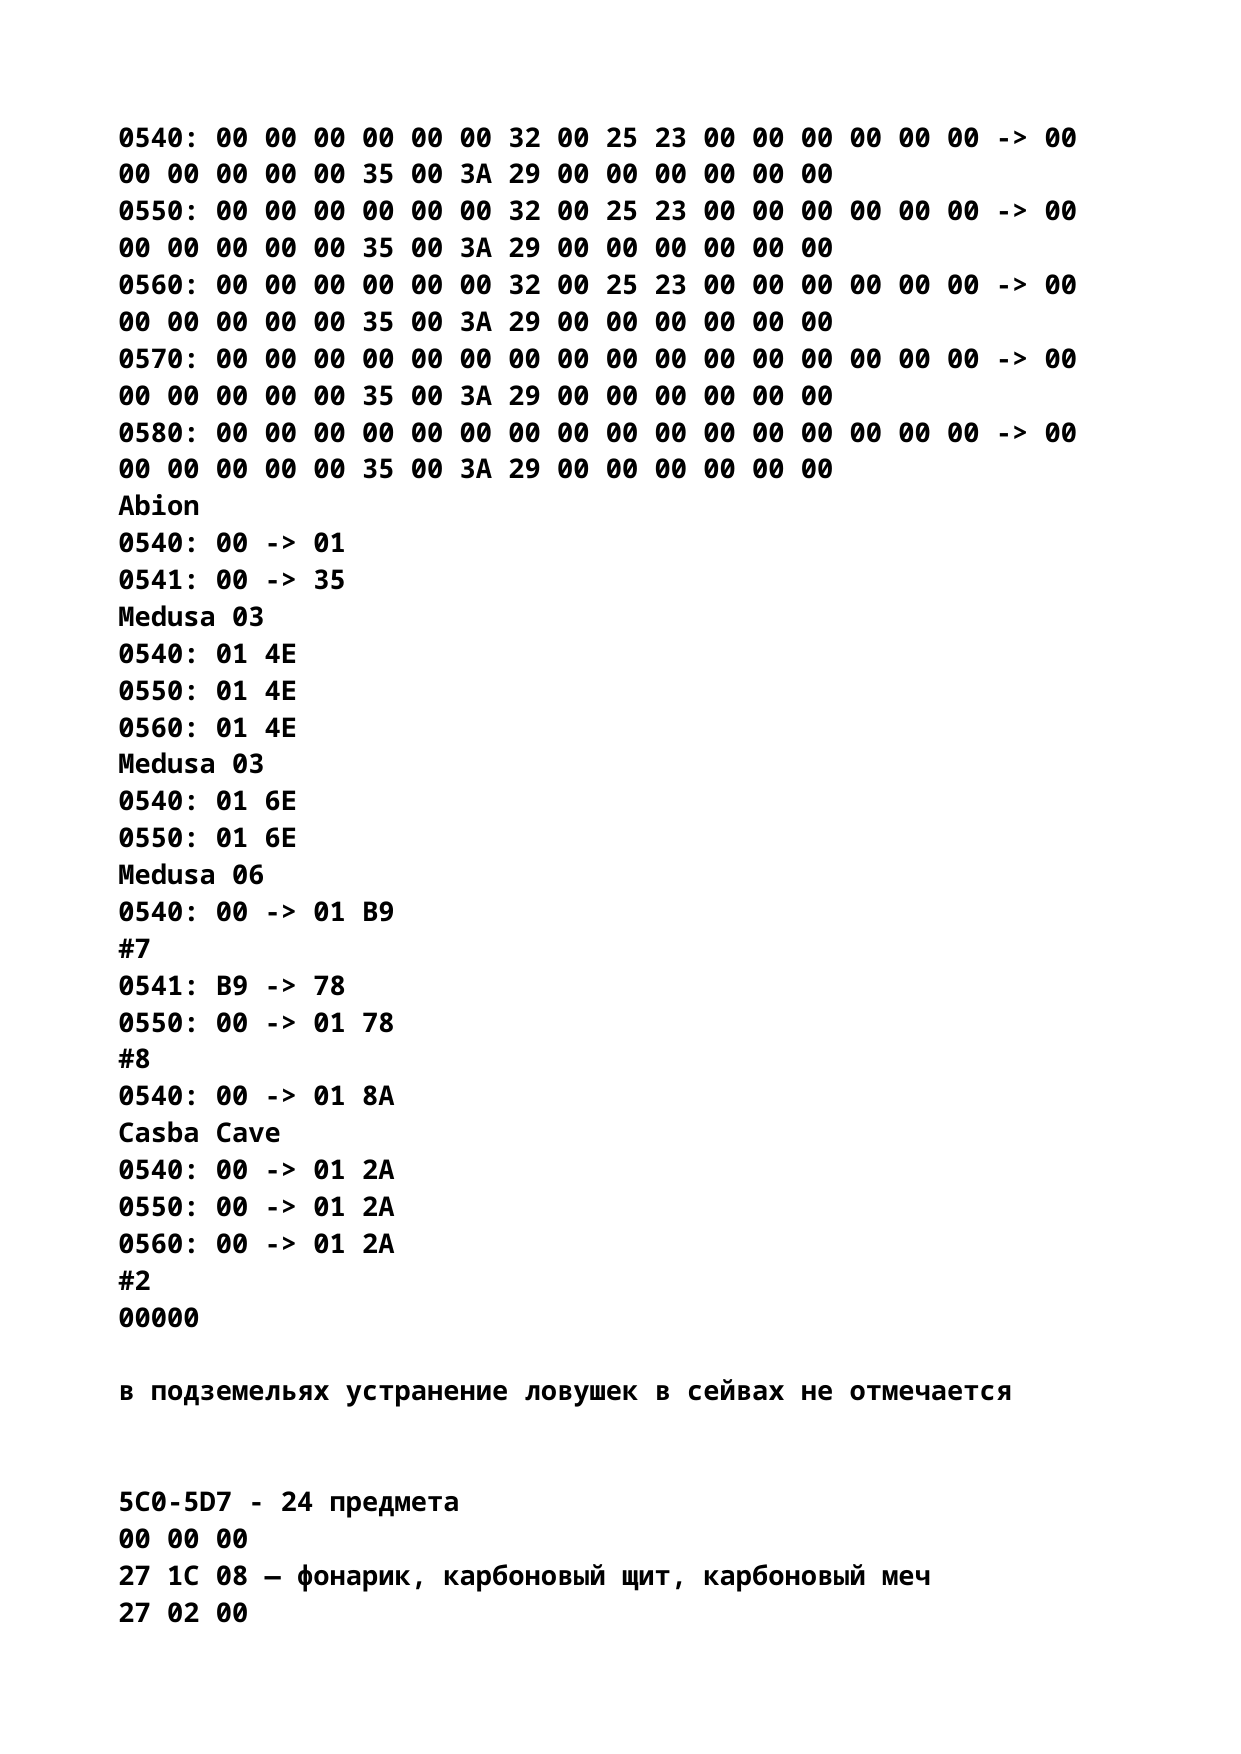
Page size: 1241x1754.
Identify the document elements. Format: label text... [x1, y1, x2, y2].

text 0550: 01 4E [118, 671, 1122, 708]
text #8 [118, 1040, 1122, 1077]
text 0560: 00 -> 01 2A [118, 1224, 1122, 1261]
text 0560: 00 00 00 00 00 00 32 00 25 23 00 00 00 00 00 00 -> 00 00 00 00 00 00 35 00 3A 29 00 00 00 00 00 00 [118, 266, 1122, 339]
text Medusa 03 [118, 745, 1122, 782]
text 0550: 00 00 00 00 00 00 32 00 25 23 00 00 00 00 00 00 -> 00 00 00 00 00 00 35 00 3A 29 00 00 00 00 00 00 [118, 192, 1122, 266]
text #7 [118, 929, 1122, 966]
text 0540: 01 4E [118, 634, 1122, 671]
text 0541: 00 -> 35 [118, 561, 1122, 597]
text 0550: 01 6E [118, 819, 1122, 856]
text 0540: 00 -> 01 [118, 524, 1122, 561]
text 0560: 01 4E [118, 708, 1122, 745]
text 0580: 00 00 00 00 00 00 00 00 00 00 00 00 00 00 00 00 -> 00 00 00 00 00 00 35 00 3A 29 00 00 00 00 00 00 [118, 413, 1122, 487]
text 0540: 00 00 00 00 00 00 32 00 25 23 00 00 00 00 00 00 -> 00 00 00 00 00 00 35 00 3A 29 00 00 00 00 00 00 [118, 118, 1122, 192]
text 00 00 00 [118, 1519, 1122, 1556]
text в подземельях устранение ловушек в сейвах не отмечается [118, 1372, 1122, 1409]
text 0540: 00 -> 01 2A [118, 1151, 1122, 1187]
text 0540: 01 6E [118, 782, 1122, 819]
text 0550: 00 -> 01 2A [118, 1187, 1122, 1224]
text 0550: 00 -> 01 78 [118, 1003, 1122, 1040]
text Abion [118, 487, 1122, 524]
text 0540: 00 -> 01 B9 [118, 892, 1122, 929]
text #2 [118, 1261, 1122, 1298]
text 27 02 00 [118, 1593, 1122, 1630]
text 5C0-5D7 - 24 предмета [118, 1482, 1122, 1519]
text 0541: B9 -> 78 [118, 966, 1122, 1003]
text Casba Cave [118, 1114, 1122, 1151]
text 0570: 00 00 00 00 00 00 00 00 00 00 00 00 00 00 00 00 -> 00 00 00 00 00 00 35 00 3A 29 00 00 00 00 00 00 [118, 339, 1122, 413]
text 0540: 00 -> 01 8A [118, 1077, 1122, 1114]
text Medusa 03 [118, 597, 1122, 634]
text 27 1С 08 — фонарик, карбоновый щит, карбоновый меч [118, 1556, 1122, 1593]
text Medusa 06 [118, 856, 1122, 892]
text 00000 [118, 1298, 1122, 1335]
